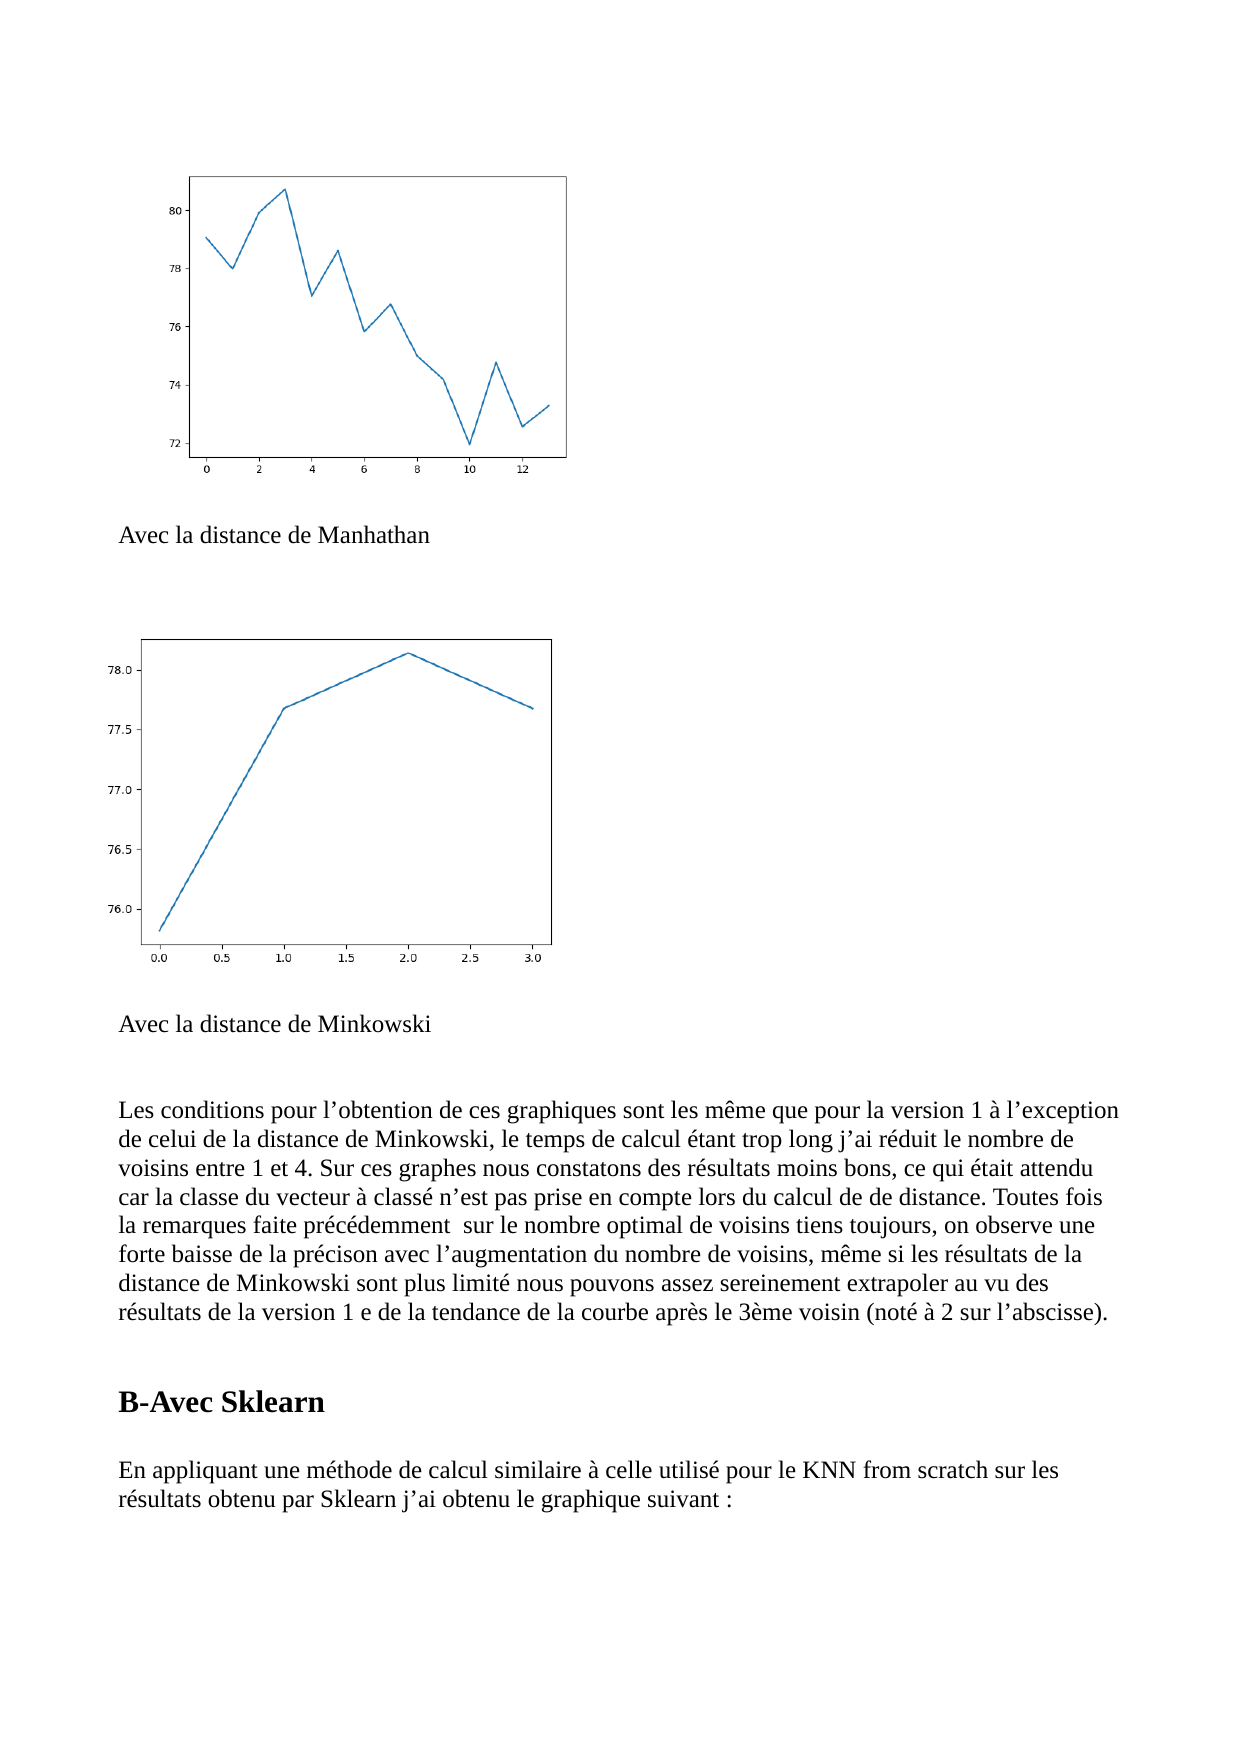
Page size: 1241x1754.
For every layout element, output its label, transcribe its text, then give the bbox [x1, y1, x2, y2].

text Avec la distance de Minkowski [118, 1009, 1122, 1038]
picture [74, 591, 604, 988]
text B-Avec Sklearn [118, 1383, 1122, 1419]
text Les conditions pour l’obtention de ces graphiques sont les même que pour la version 1 à l’exception de celui de la distance de Minkowski, le temps de calcul étant trop long j’ai réduit le nombre de voisins entre 1 et 4. Sur ces graphes nous constatons des résultats moins bons, ce qui était attendu car la classe du vecteur à classé n’est pas prise en compte lors du calcul de de distance. Toutes fois la remarques faite précédemment sur le nombre optimal de voisins tiens toujours, on observe une forte baisse de la précison avec l’augmentation du nombre de voisins, même si les résultats de la distance de Minkowski sont plus limité nous pouvons assez sereinement extrapoler au vu des résultats de la version 1 e de la tendance de la courbe après le 3ème voisin (noté à 2 sur l’abscisse). [118, 1096, 1122, 1326]
text Avec la distance de Manhathan [118, 521, 1122, 549]
picture [128, 132, 614, 497]
text En appliquant une méthode de calcul similaire à celle utilisé pour le KNN from scratch sur les résultats obtenu par Sklearn j’ai obtenu le graphique suivant : [118, 1455, 1122, 1512]
